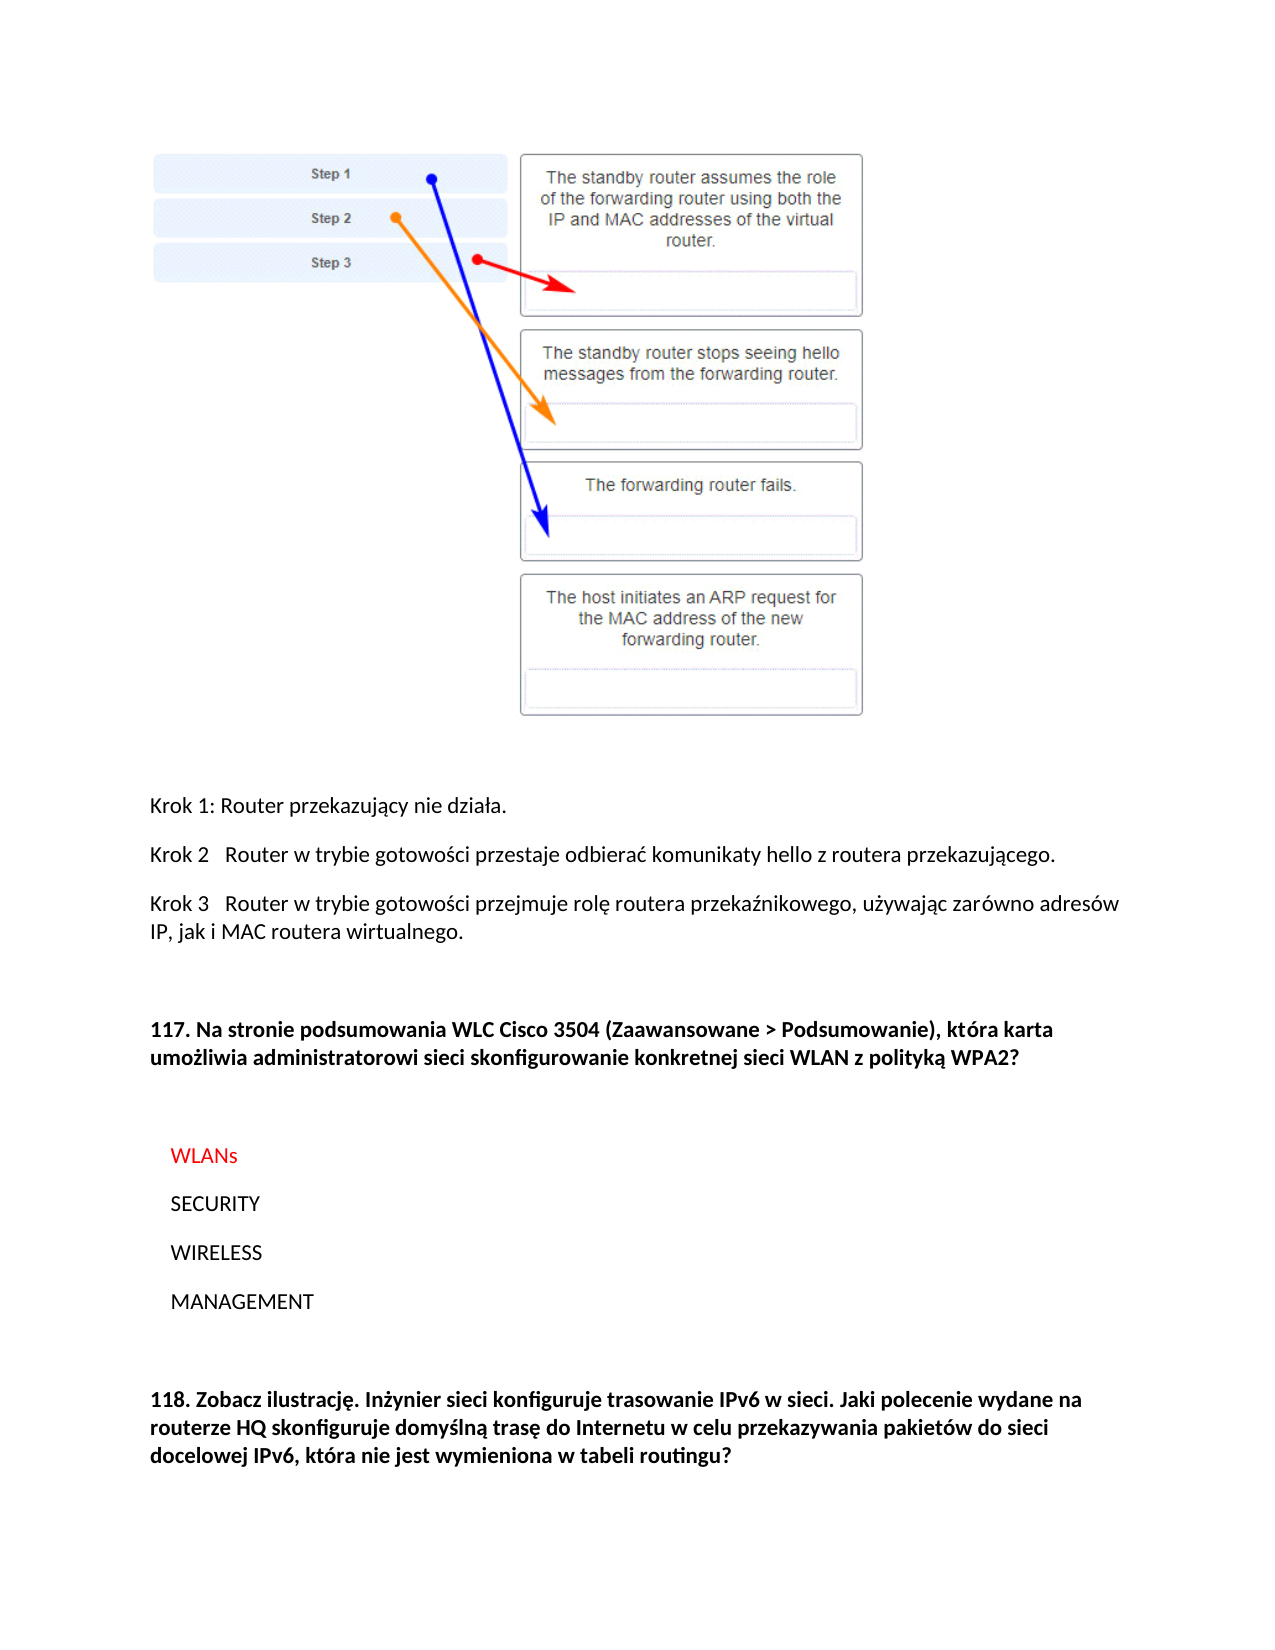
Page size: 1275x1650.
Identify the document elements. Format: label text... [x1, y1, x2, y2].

text 117. Na stronie podsumowania WLC Cisco 3504 (Zaawansowane > Podsumowanie), która karta umożliwia administratorowi sieci skonfigurowanie konkretnej sieci WLAN z polityką WPA2? [150, 1015, 1125, 1071]
text Krok 3 Router w trybie gotowości przejmuje rolę routera przekaźnikowego, używając zarówno adresów IP, jak i MAC routera wirtualnego. [150, 889, 1125, 945]
text Krok 2 Router w trybie gotowości przestaje odbierać komunikaty hello z routera przekazującego. [150, 840, 1125, 868]
text MANAGEMENT [150, 1287, 1125, 1315]
text Krok 1: Router przekazujący nie działa. [150, 792, 1125, 819]
text WIRELESS [150, 1238, 1125, 1266]
text SECURITY [150, 1189, 1125, 1218]
text 118. Zobacz ilustrację. Inżynier sieci konfiguruje trasowanie IPv6 w sieci. Jaki polecenie wydane na routerze HQ skonfiguruje domyślną trasę do Internetu w celu przekazywania pakietów do sieci docelowej IPv6, która nie jest wymieniona w tabeli routingu? [150, 1385, 1125, 1469]
text WLANs [150, 1141, 1125, 1169]
